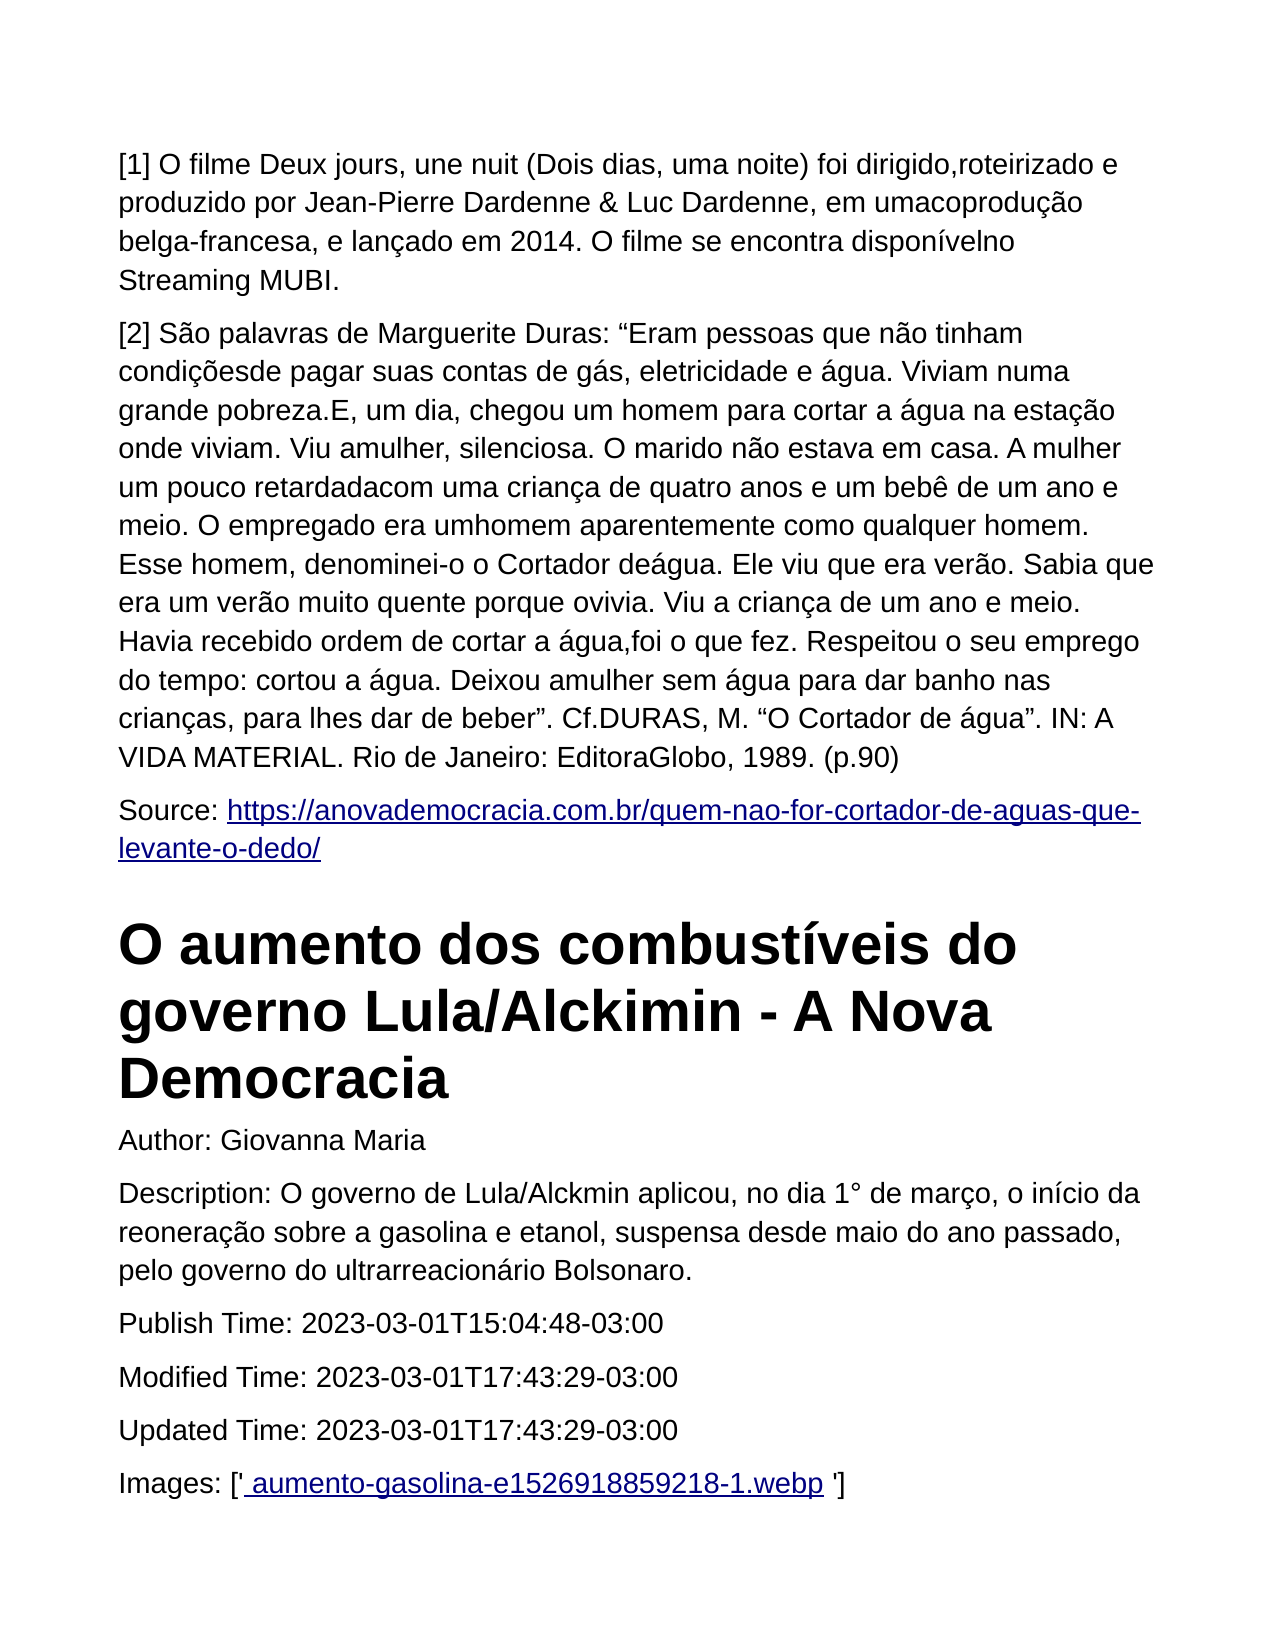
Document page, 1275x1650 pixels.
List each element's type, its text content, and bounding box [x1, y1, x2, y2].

text Description: O governo de Lula/Alckmin aplicou, no dia 1° de março, o início da reoneração sobre a gasolina e etanol, suspensa desde maio do ano passado, pelo governo do ultrarreacionário Bolsonaro. [118, 1176, 1157, 1287]
text Publish Time: 2023-03-01T15:04:48-03:00 [118, 1306, 1157, 1340]
text Author: Giovanna Maria [118, 1123, 1157, 1157]
text Modified Time: 2023-03-01T17:43:29-03:00 [118, 1359, 1157, 1393]
text Updated Time: 2023-03-01T17:43:29-03:00 [118, 1413, 1157, 1446]
text Images: [' aumento-gasolina-e1526918859218-1.webp '] [118, 1466, 1157, 1499]
text [1] O filme Deux jours, une nuit (Dois dias, uma noite) foi dirigido,roteirizado e produzido por Jean-Pierre Dardenne & Luc Dardenne, em umacoprodução belga-francesa, e lançado em 2014. O filme se encontra disponívelno Streaming MUBI. [118, 147, 1157, 296]
text [2] São palavras de Marguerite Duras: “Eram pessoas que não tinham condiçõesde pagar suas contas de gás, eletricidade e água. Viviam numa grande pobreza.E, um dia, chegou um homem para cortar a água na estação onde viviam. Viu amulher, silenciosa. O marido não estava em casa. A mulher um pouco retardadacom uma criança de quatro anos e um bebê de um ano e meio. O empregado era umhomem aparentemente como qualquer homem. Esse homem, denominei-o o Cortador deágua. Ele viu que era verão. Sabia que era um verão muito quente porque ovivia. Viu a criança de um ano e meio. Havia recebido ordem de cortar a água,foi o que fez. Respeitou o seu emprego do tempo: cortou a água. Deixou amulher sem água para dar banho nas crianças, para lhes dar de beber”. Cf.DURAS, M. “O Cortador de água”. IN: A VIDA MATERIAL. Rio de Janeiro: EditoraGlobo, 1989. (p.90) [118, 316, 1157, 773]
subtitle O aumento dos combustíveis do governo Lula/Alckimin - A Nova Democracia [118, 909, 1157, 1111]
text Source: https://anovademocracia.com.br/quem-nao-for-cortador-de-aguas-que-levante-o-dedo/ [118, 793, 1157, 865]
